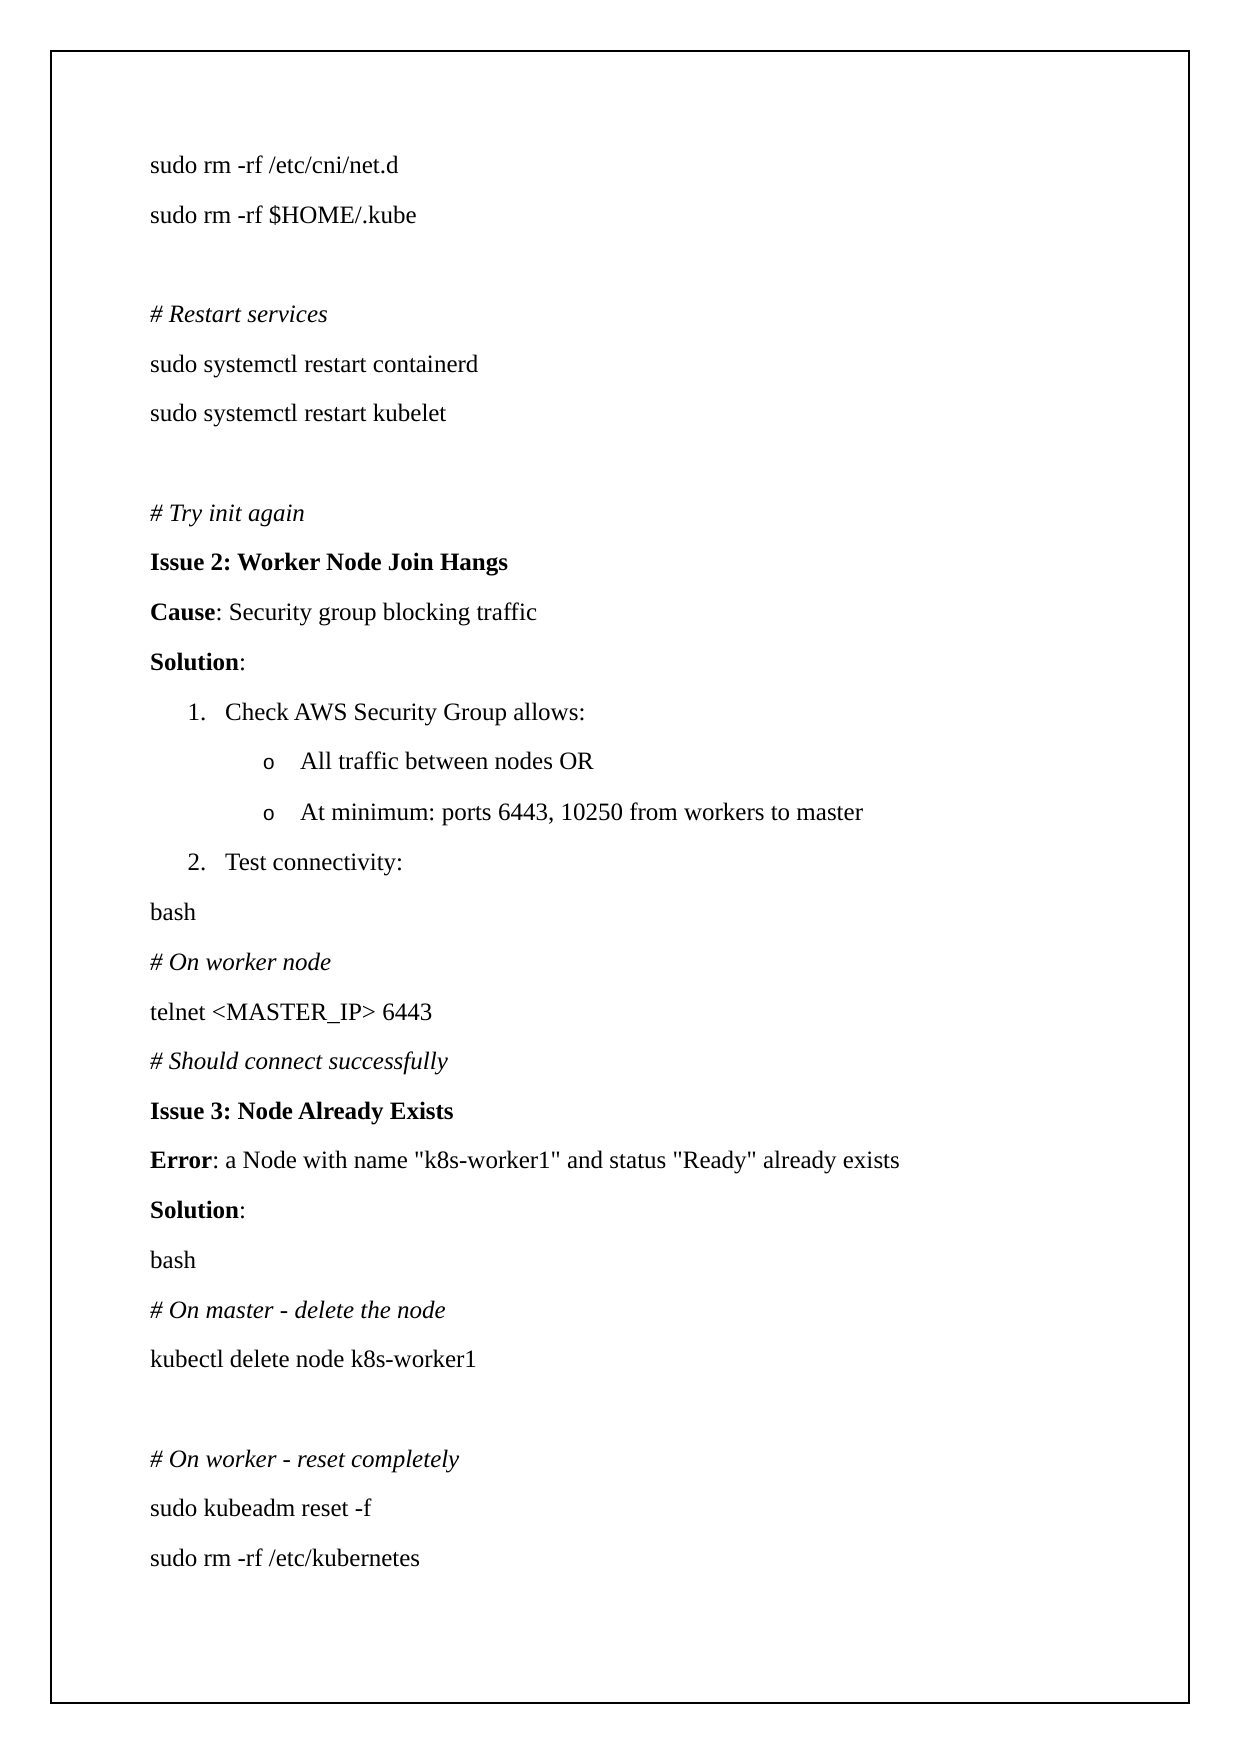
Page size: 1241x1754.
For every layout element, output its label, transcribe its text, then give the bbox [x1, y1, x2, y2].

text # On worker - reset completely [150, 1444, 1090, 1472]
list Test connectivity: [187, 847, 1090, 876]
text sudo rm -rf /etc/cni/net.d [150, 150, 1090, 179]
text Solution: [150, 1195, 1090, 1224]
text Issue 3: Node Already Exists [150, 1096, 1090, 1125]
text # On worker node [150, 947, 1090, 976]
text sudo kubeadm reset -f [150, 1493, 1090, 1522]
text sudo rm -rf /etc/kubernetes [150, 1543, 1090, 1572]
text kubectl delete node k8s-worker1 [150, 1344, 1090, 1373]
text telnet <MASTER_IP> 6443 [150, 997, 1090, 1025]
text Issue 2: Worker Node Join Hangs [150, 547, 1090, 576]
text # On master - delete the node [150, 1295, 1090, 1323]
text sudo systemctl restart kubelet [150, 398, 1090, 427]
text bash [150, 1245, 1090, 1274]
text Error: a Node with name "k8s-worker1" and status "Ready" already exists [150, 1146, 1090, 1174]
text Solution: [150, 647, 1090, 676]
text # Try init again [150, 498, 1090, 527]
text # Restart services [150, 299, 1090, 328]
text bash [150, 897, 1090, 926]
text sudo rm -rf $HOME/.kube [150, 200, 1090, 228]
text sudo systemctl restart containerd [150, 349, 1090, 377]
text Cause: Security group blocking traffic [150, 597, 1090, 626]
list Check AWS Security Group allows: [187, 697, 1090, 725]
text # Should connect successfully [150, 1046, 1090, 1075]
list At minimum: ports 6443, 10250 from workers to master [262, 797, 1090, 826]
list All traffic between nodes OR [262, 746, 1090, 776]
